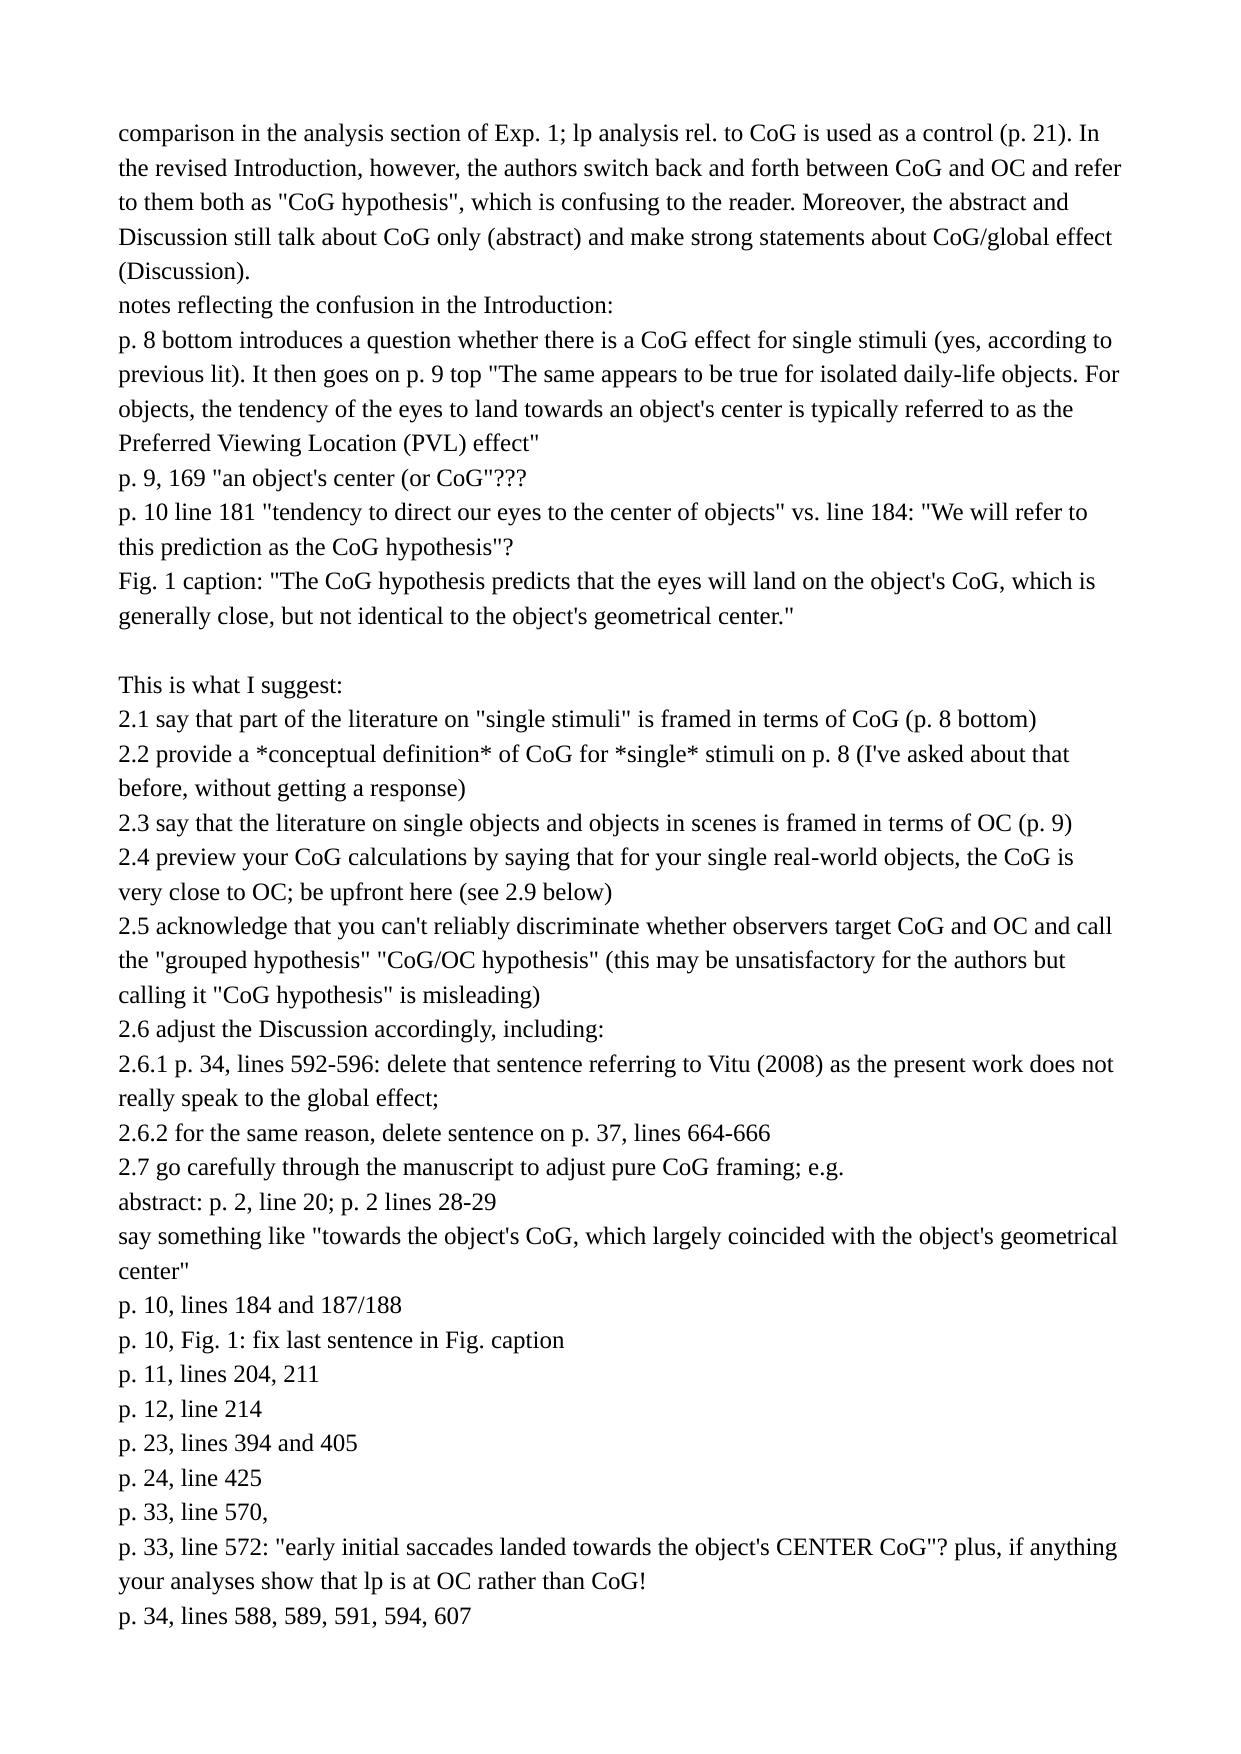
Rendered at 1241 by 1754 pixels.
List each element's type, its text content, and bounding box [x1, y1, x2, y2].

text comparison in the analysis section of Exp. 1; lp analysis rel. to CoG is used as a control (p. 21). In the revised Introduction, however, the authors switch back and forth between CoG and OC and refer to them both as "CoG hypothesis", which is confusing to the reader. Moreover, the abstract and Discussion still talk about CoG only (abstract) and make strong statements about CoG/global effect (Discussion). notes reflecting the confusion in the Introduction: p. 8 bottom introduces a question whether there is a CoG effect for single stimuli (yes, according to previous lit). It then goes on p. 9 top "The same appears to be true for isolated daily-life objects. For objects, the tendency of the eyes to land towards an object's center is typically referred to as the Preferred Viewing Location (PVL) effect" p. 9, 169 "an object's center (or CoG"??? p. 10 line 181 "tendency to direct our eyes to the center of objects" vs. line 184: "We will refer to this prediction as the CoG hypothesis"? Fig. 1 caption: "The CoG hypothesis predicts that the eyes will land on the object's CoG, which is generally close, but not identical to the object's geometrical center." This is what I suggest: 2.1 say that part of the literature on "single stimuli" is framed in terms of CoG (p. 8 bottom) 2.2 provide a *conceptual definition* of CoG for *single* stimuli on p. 8 (I've asked about that before, without getting a response) 2.3 say that the literature on single objects and objects in scenes is framed in terms of OC (p. 9) 2.4 preview your CoG calculations by saying that for your single real-world objects, the CoG is very close to OC; be upfront here (see 2.9 below) 2.5 acknowledge that you can't reliably discriminate whether observers target CoG and OC and call the "grouped hypothesis" "CoG/OC hypothesis" (this may be unsatisfactory for the authors but calling it "CoG hypothesis" is misleading) 2.6 adjust the Discussion accordingly, including: 2.6.1 p. 34, lines 592-596: delete that sentence referring to Vitu (2008) as the present work does not really speak to the global effect; 2.6.2 for the same reason, delete sentence on p. 37, lines 664-666 2.7 go carefully through the manuscript to adjust pure CoG framing; e.g. abstract: p. 2, line 20; p. 2 lines 28-29 say something like "towards the object's CoG, which largely coincided with the object's geometrical center" p. 10, lines 184 and 187/188 p. 10, Fig. 1: fix last sentence in Fig. caption p. 11, lines 204, 211 p. 12, line 214 p. 23, lines 394 and 405 p. 24, line 425 p. 33, line 570, p. 33, line 572: "early initial saccades landed towards the object's CENTER CoG"? plus, if anything your analyses show that lp is at OC rather than CoG! p. 34, lines 588, 589, 591, 594, 607 [118, 118, 1122, 1629]
